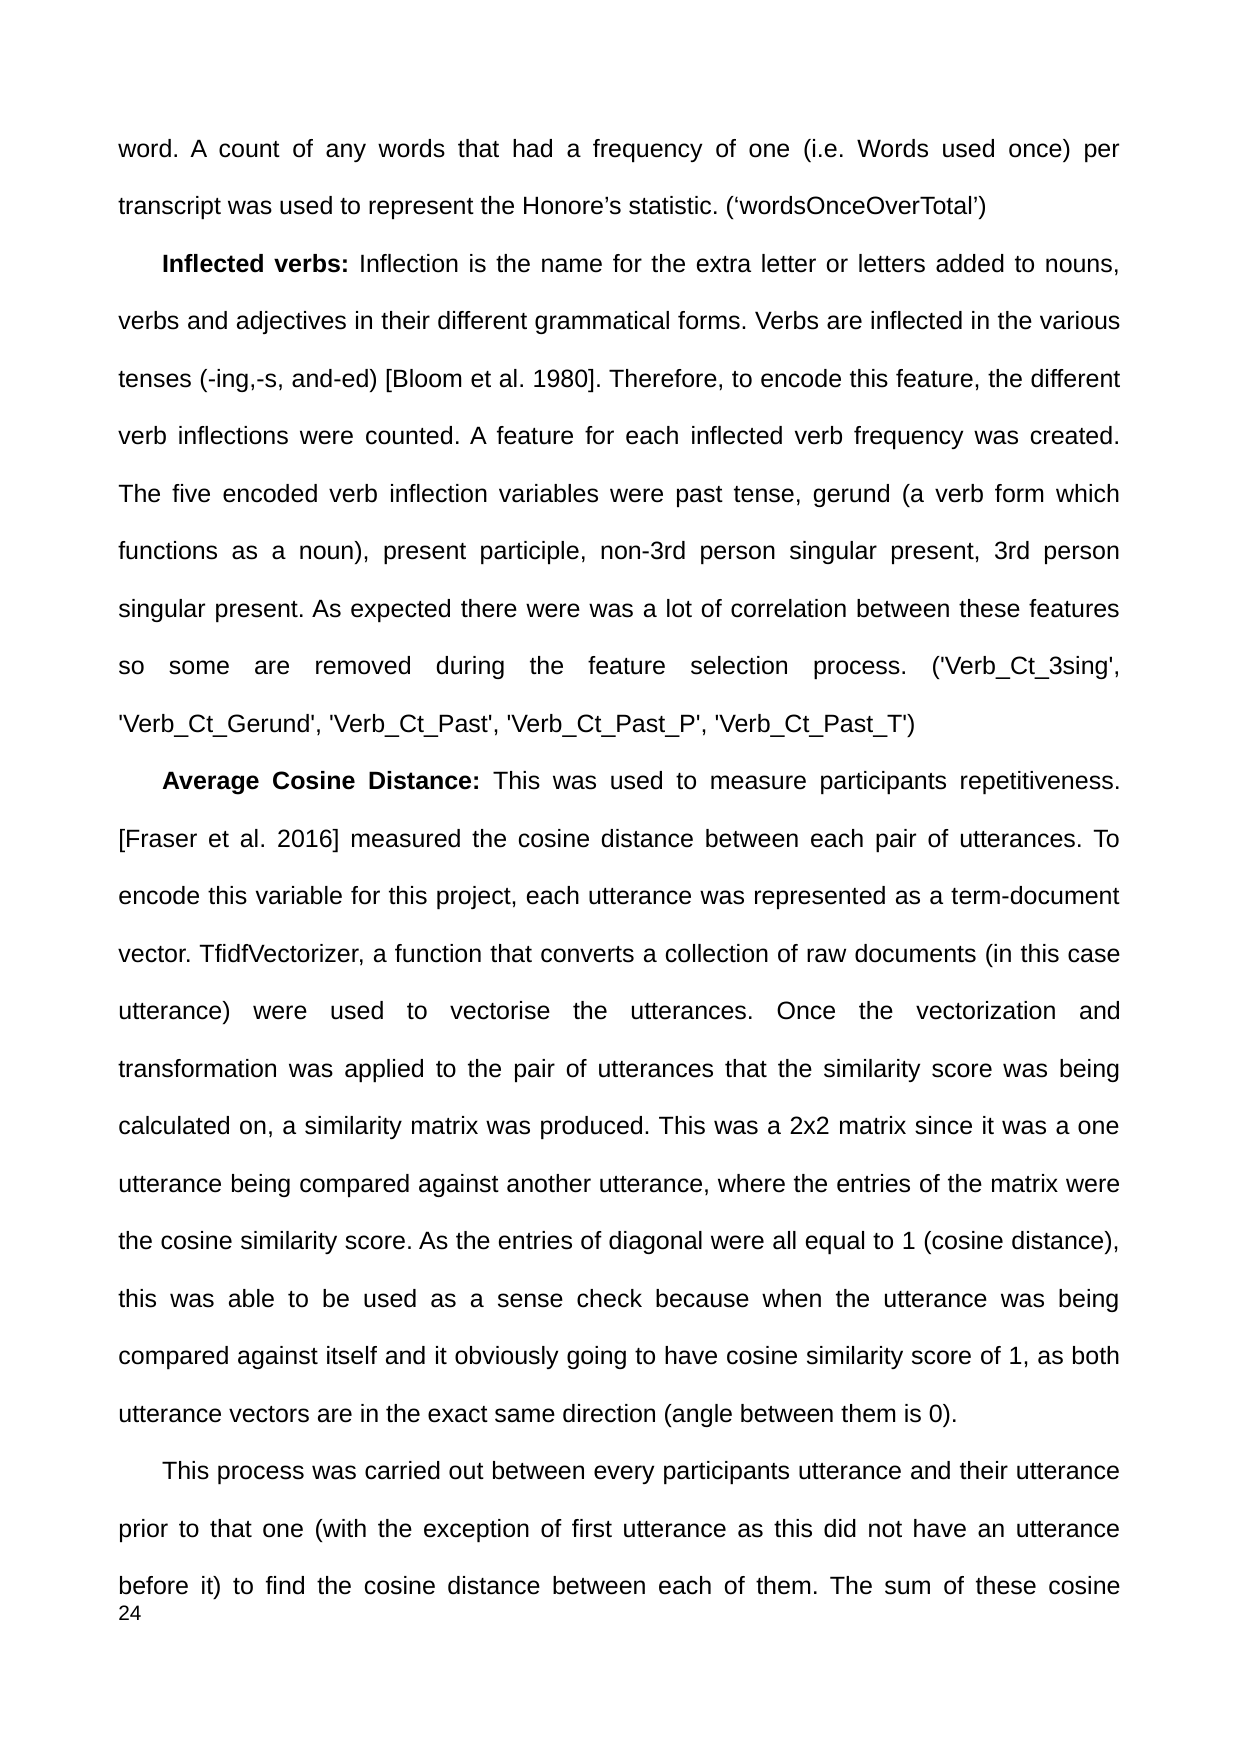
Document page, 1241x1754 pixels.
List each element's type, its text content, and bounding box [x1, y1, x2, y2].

text Inflected verbs: Inflection is the name for the extra letter or letters added to nouns, verbs and adjectives in their different grammatical forms. Verbs are inflected in the various tenses (-ing,-s, and-ed) [Bloom et al. 1980]. Therefore, to encode this feature, the different verb inflections were counted. A feature for each inflected verb frequency was created. The five encoded verb inflection variables were past tense, gerund (a verb form which functions as a noun), present participle, non-3rd person singular present, 3rd person singular present. As expected there were was a lot of correlation between these features so some are removed during the feature selection process. ('Verb_Ct_3sing', 'Verb_Ct_Gerund', 'Verb_Ct_Past', 'Verb_Ct_Past_P', 'Verb_Ct_Past_T') [118, 248, 1122, 737]
text This process was carried out between every participants utterance and their utterance prior to that one (with the exception of first utterance as this did not have an utterance before it) to find the cosine distance between each of them. The sum of these cosine [118, 1456, 1122, 1600]
text Average Cosine Distance: This was used to measure participants repetitiveness.[Fraser et al. 2016] measured the cosine distance between each pair of utterances. To encode this variable for this project, each utterance was represented as a term-document vector. TfidfVectorizer, a function that converts a collection of raw documents (in this case utterance) were used to vectorise the utterances. Once the vectorization and transformation was applied to the pair of utterances that the similarity score was being calculated on, a similarity matrix was produced. This was a 2x2 matrix since it was a one utterance being compared against another utterance, where the entries of the matrix were the cosine similarity score. As the entries of diagonal were all equal to 1 (cosine distance), this was able to be used as a sense check because when the utterance was being compared against itself and it obviously going to have cosine similarity score of 1, as both utterance vectors are in the exact same direction (angle between them is 0). [118, 766, 1122, 1427]
text word. A count of any words that had a frequency of one (i.e. Words used once) per transcript was used to represent the Honore’s statistic. (‘wordsOnceOverTotal’) [118, 133, 1122, 220]
